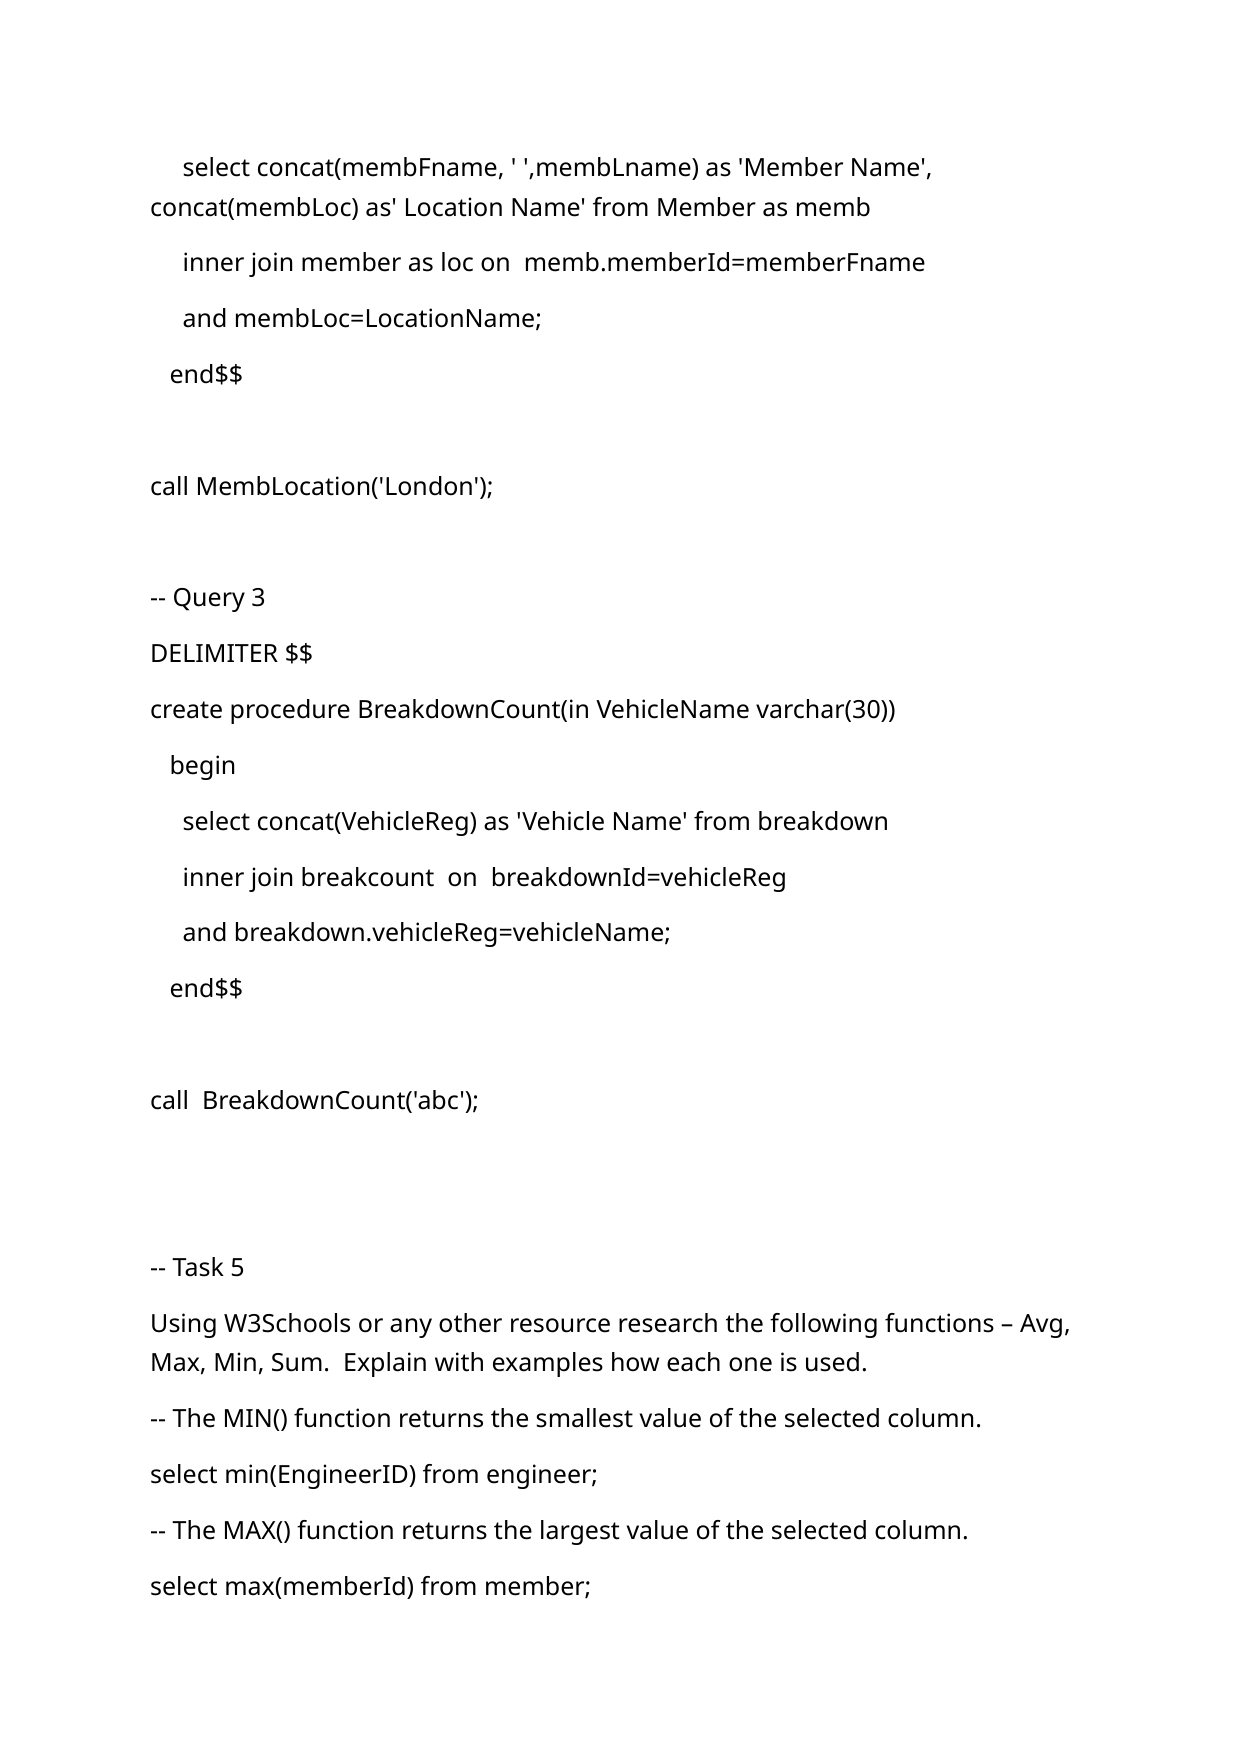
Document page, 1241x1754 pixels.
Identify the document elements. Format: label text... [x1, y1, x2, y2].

text and membLoc=LocationName; [150, 301, 1090, 335]
text call BreakdownCount('abc'); [150, 1082, 1090, 1117]
text call MembLocation('London'); [150, 468, 1090, 502]
text -- Task 5 [150, 1250, 1090, 1284]
text -- The MIN() function returns the smallest value of the selected column. [150, 1401, 1090, 1435]
text select max(memberId) from member; [150, 1568, 1090, 1602]
text inner join member as loc on memb.memberId=memberFname [150, 245, 1090, 279]
text end$$ [150, 357, 1090, 391]
text end$$ [150, 971, 1090, 1005]
text DELIMITER $$ [150, 636, 1090, 670]
text -- The MAX() function returns the largest value of the selected column. [150, 1512, 1090, 1547]
text and breakdown.vehicleReg=vehicleName; [150, 915, 1090, 949]
text select concat(VehicleReg) as 'Vehicle Name' from breakdown [150, 803, 1090, 837]
text select concat(membFname, ' ',membLname) as 'Member Name', concat(membLoc) as' Location Name' from Member as memb [150, 150, 1090, 223]
text -- Query 3 [150, 580, 1090, 614]
text create procedure BreakdownCount(in VehicleName varchar(30)) [150, 692, 1090, 726]
text select min(EngineerID) from engineer; [150, 1457, 1090, 1491]
text inner join breakcount on breakdownId=vehicleReg [150, 859, 1090, 893]
text begin [150, 747, 1090, 782]
text Using W3Schools or any other resource research the following functions – Avg, Max, Min, Sum. Explain with examples how each one is used. [150, 1306, 1090, 1379]
